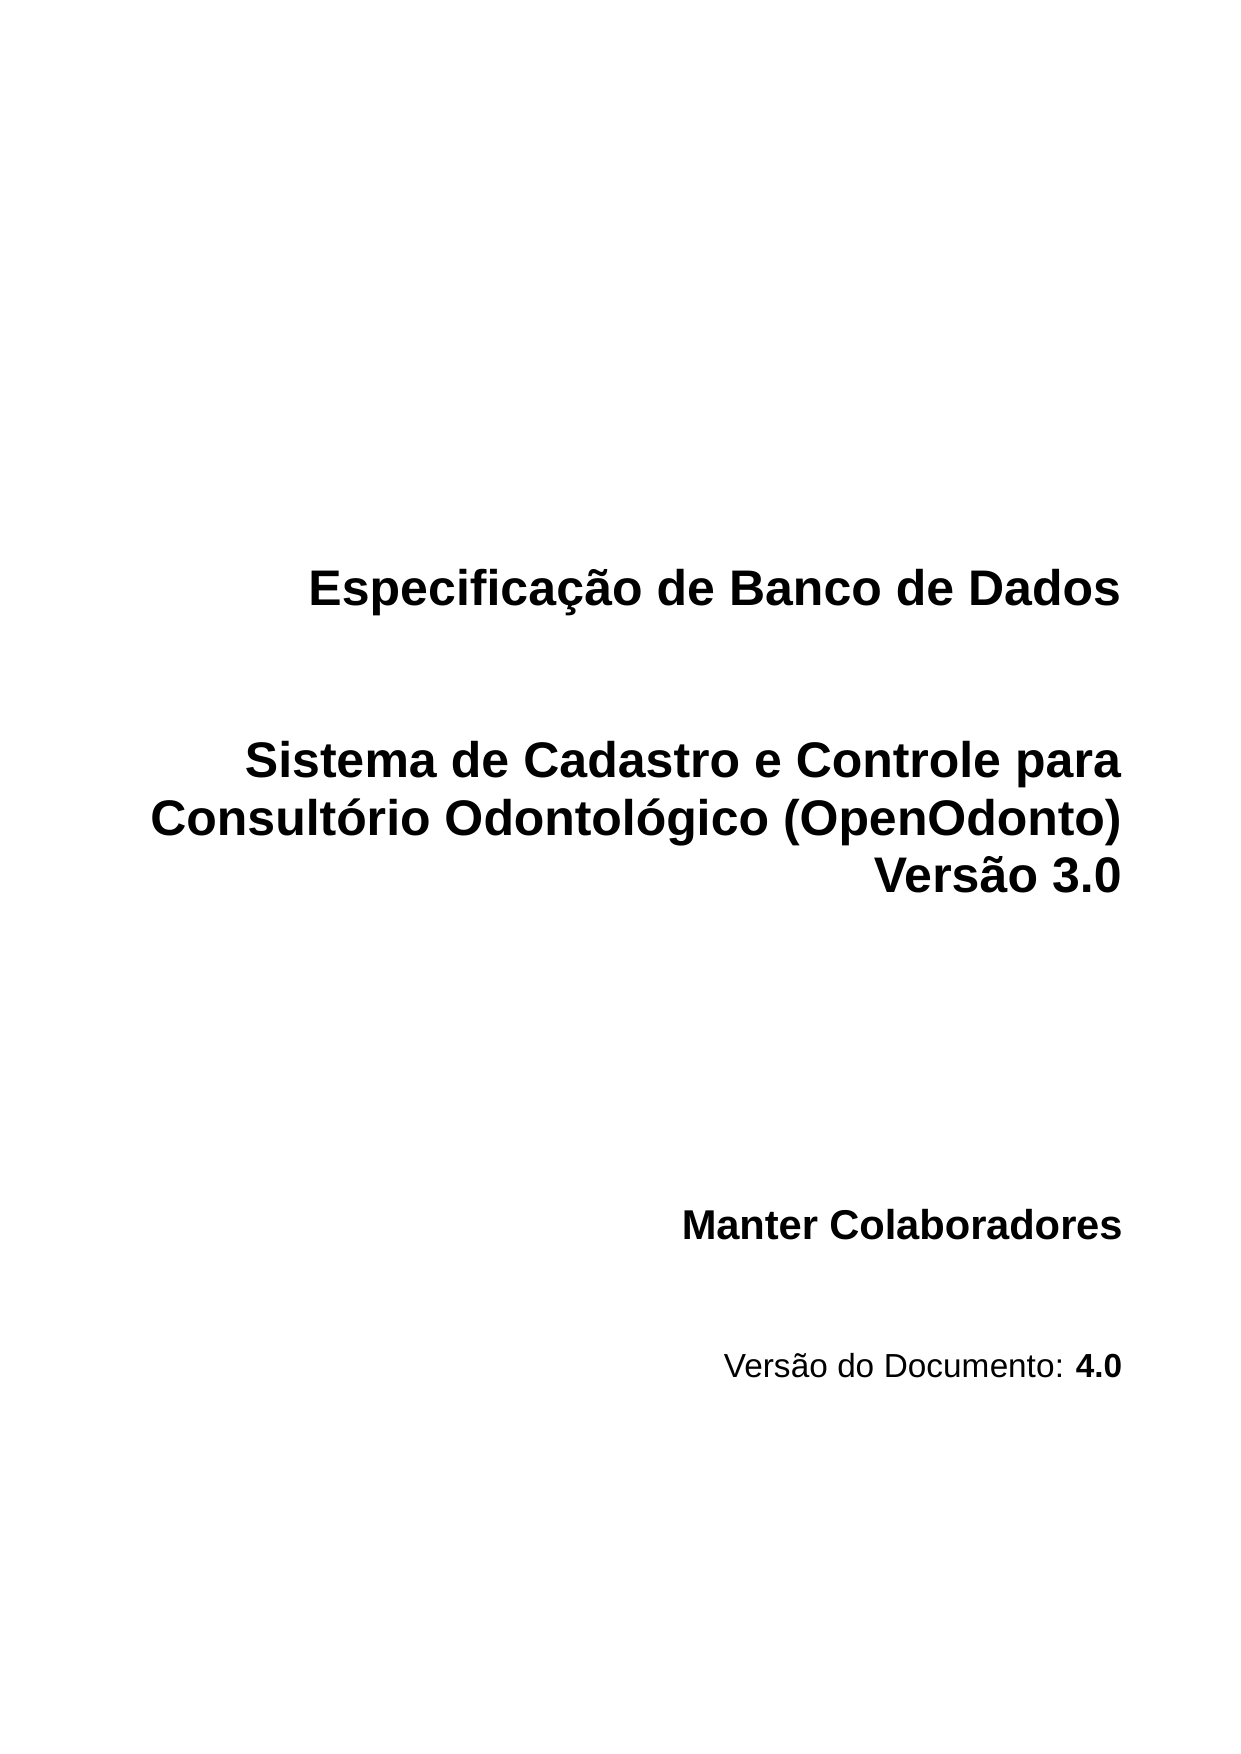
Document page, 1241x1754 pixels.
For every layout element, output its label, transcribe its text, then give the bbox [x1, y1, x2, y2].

text Manter Colaboradores [118, 1200, 1122, 1248]
text Especificação de Banco de Dados [118, 558, 1122, 616]
text Versão do Documento: 4.0 [118, 1346, 1122, 1384]
text Sistema de Cadastro e Controle para Consultório Odontológico (OpenOdonto) Versão 3.0 [118, 731, 1122, 903]
